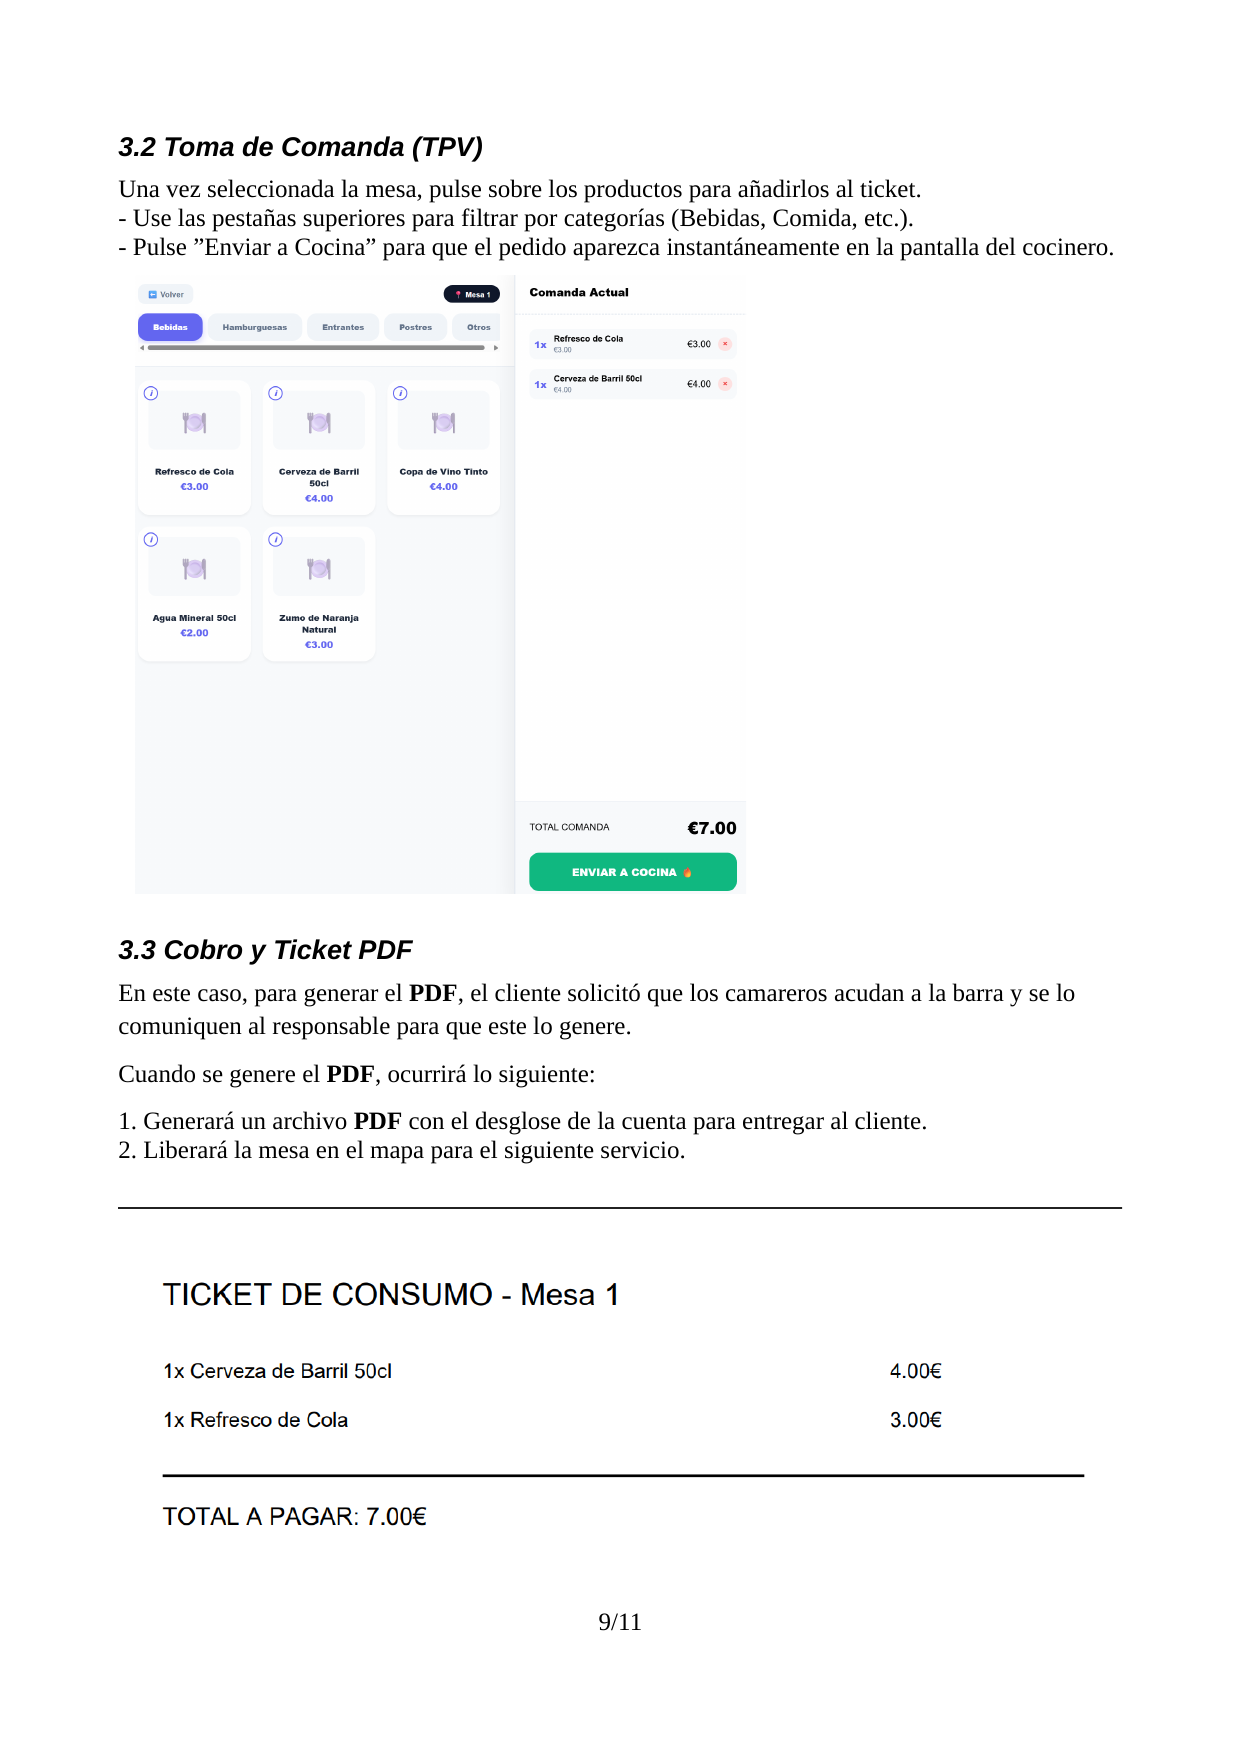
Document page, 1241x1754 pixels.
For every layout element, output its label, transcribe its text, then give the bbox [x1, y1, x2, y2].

text - Use las pestañas superiores para filtrar por categorías (Bebidas, Comida, etc.). [118, 203, 1122, 232]
picture [135, 275, 747, 894]
subtitle 3.3 Cobro y Ticket PDF [118, 934, 1122, 966]
text - Pulse ”Enviar a Cocina” para que el pedido aparezca instantáneamente en la pantalla del cocinero. [118, 232, 1122, 318]
text Cuando se genere el PDF, ocurrirá lo siguiente: [118, 1059, 1122, 1087]
subtitle 3.2 Toma de Comanda (TPV) [118, 131, 1122, 162]
picture [118, 1207, 1123, 1562]
text En este caso, para generar el PDF, el cliente solicitó que los camareros acudan a la barra y se lo comuniquen al responsable para que este lo genere. [118, 978, 1122, 1040]
text 1. Generará un archivo PDF con el desglose de la cuenta para entregar al cliente. [118, 1106, 1122, 1135]
text Una vez seleccionada la mesa, pulse sobre los productos para añadirlos al ticket. [118, 174, 1122, 203]
text 2. Liberará la mesa en el mapa para el siguiente servicio. [118, 1135, 1122, 1164]
